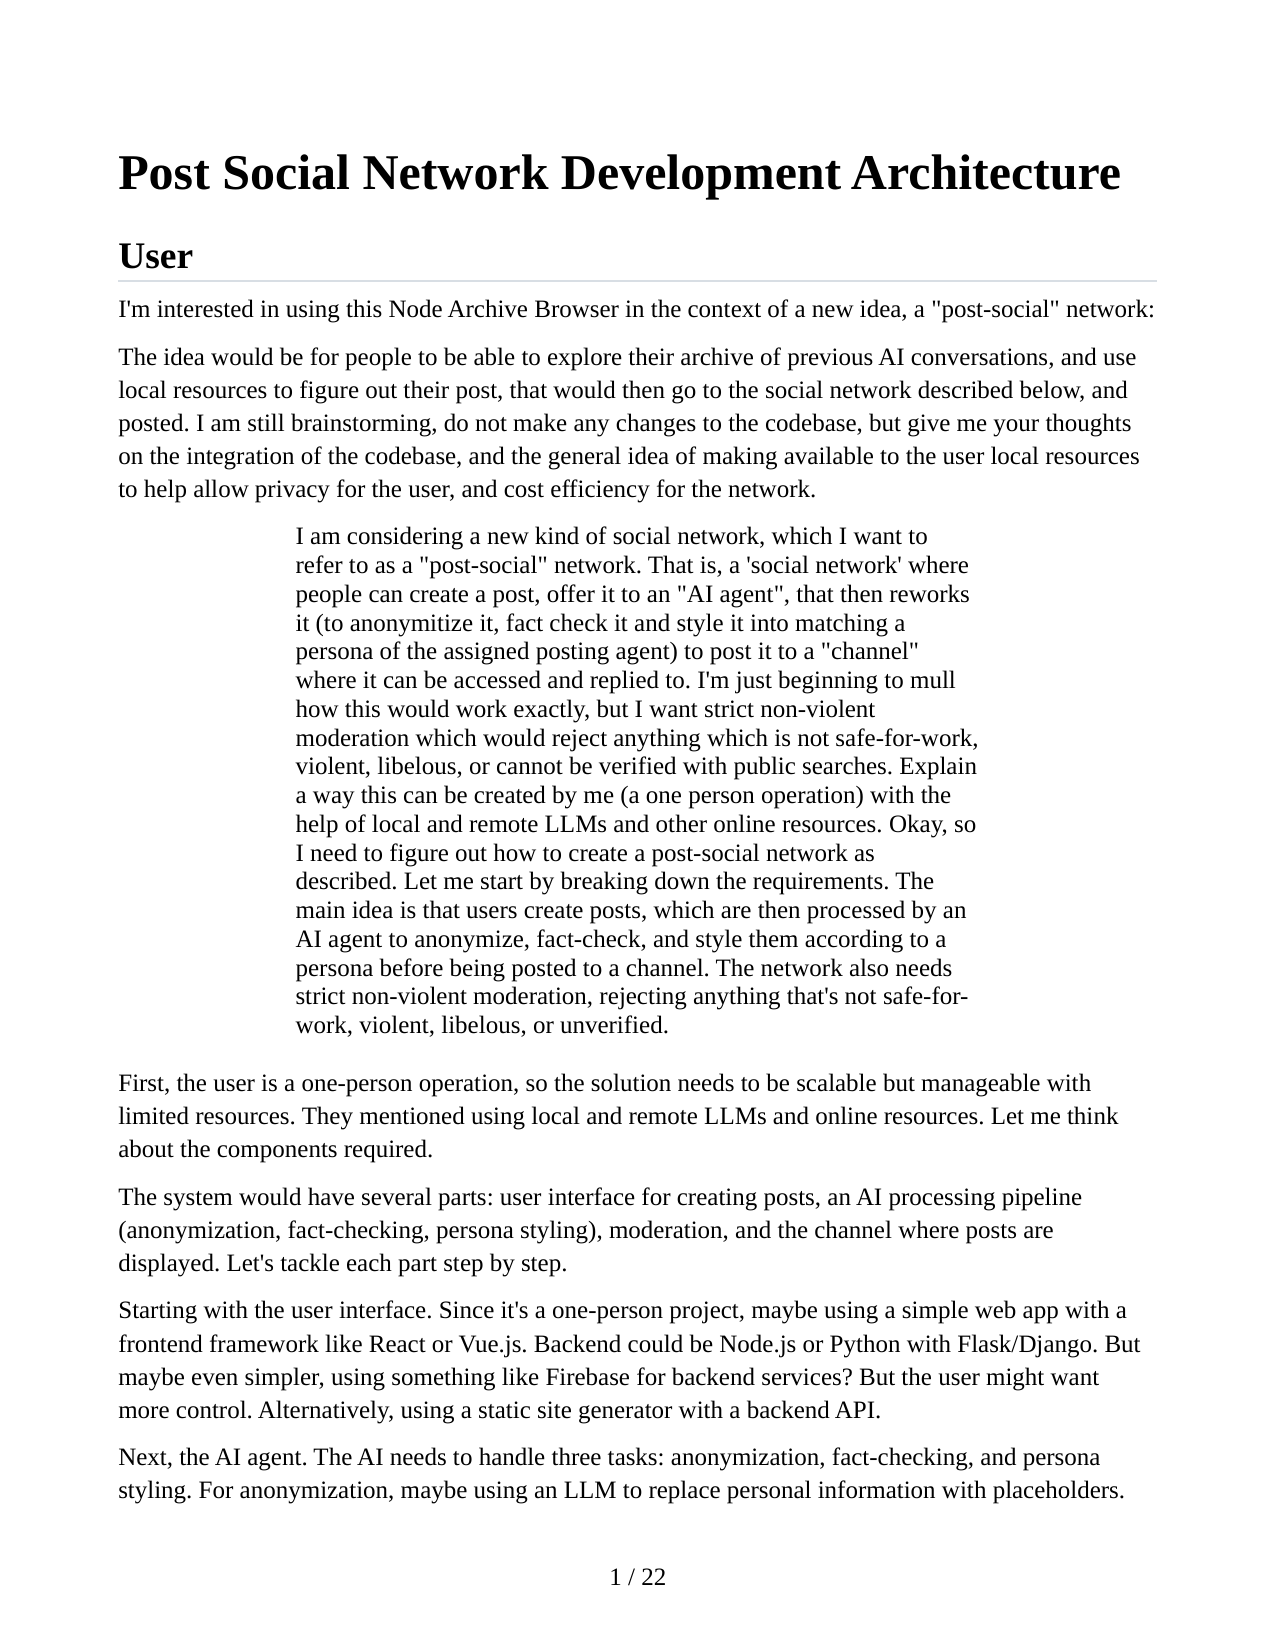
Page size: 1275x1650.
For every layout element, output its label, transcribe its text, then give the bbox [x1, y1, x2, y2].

text The idea would be for people to be able to explore their archive of previous AI conversations, and use local resources to figure out their post, that would then go to the social network described below, and posted. I am still brainstorming, do not make any changes to the codebase, but give me your thoughts on the integration of the codebase, and the general idea of making available to the user local resources to help allow privacy for the user, and cost efficiency for the network. [118, 342, 1157, 502]
text Starting with the user interface. Since it's a one-person project, maybe using a simple web app with a frontend framework like React or Vue.js. Backend could be Node.js or Python with Flask/Django. But maybe even simpler, using something like Firebase for backend services? But the user might want more control. Alternatively, using a static site generator with a backend API. [118, 1296, 1157, 1423]
text I'm interested in using this Node Archive Browser in the context of a new idea, a "post-social" network: [118, 294, 1157, 323]
subtitle User [118, 234, 1157, 280]
subtitle Post Social Network Development Architecture [118, 143, 1157, 201]
text I am considering a new kind of social network, which I want to refer to as a "post-social" network. That is, a 'social network' where people can create a post, offer it to an "AI agent", that then reworks it (to anonymitize it, fact check it and style it into matching a persona of the assigned posting agent) to post it to a "channel" where it can be accessed and replied to. I'm just beginning to mull how this would work exactly, but I want strict non-violent moderation which would reject anything which is not safe-for-work, violent, libelous, or cannot be verified with public searches. Explain a way this can be created by me (a one person operation) with the help of local and remote LLMs and other online resources. Okay, so I need to figure out how to create a post-social network as described. Let me start by breaking down the requirements. The main idea is that users create posts, which are then processed by an AI agent to anonymize, fact-check, and style them according to a persona before being posted to a channel. The network also needs strict non-violent moderation, rejecting anything that's not safe-for-work, violent, libelous, or unverified. [295, 521, 980, 1039]
text The system would have several parts: user interface for creating posts, an AI processing pipeline (anonymization, fact-checking, persona styling), moderation, and the channel where posts are displayed. Let's tackle each part step by step. [118, 1182, 1157, 1277]
text First, the user is a one-person operation, so the solution needs to be scalable but manageable with limited resources. They mentioned using local and remote LLMs and online resources. Let me think about the components required. [118, 1068, 1157, 1163]
text Next, the AI agent. The AI needs to handle three tasks: anonymization, fact-checking, and persona styling. For anonymization, maybe using an LLM to replace personal information with placeholders. [118, 1442, 1157, 1504]
